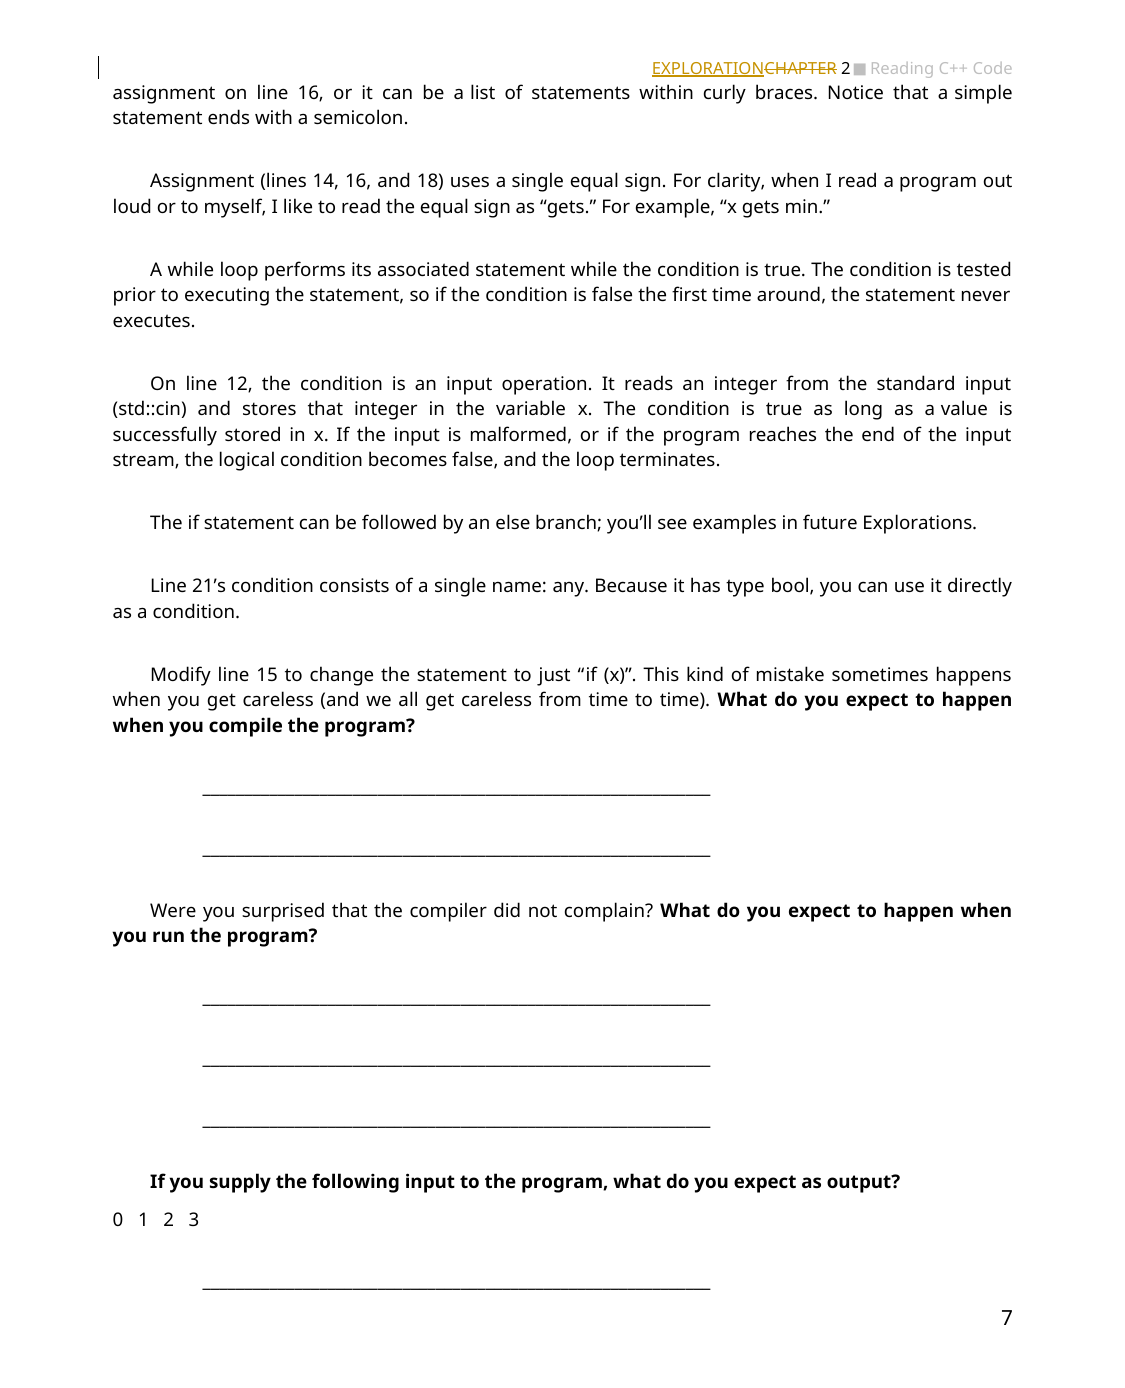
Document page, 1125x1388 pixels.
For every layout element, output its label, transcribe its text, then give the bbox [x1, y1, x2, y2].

text assignment on line 16, or it can be a list of statements within curly braces. Notice that a simple statement ends with a semicolon. [112, 79, 1012, 130]
list _____________________________________________________________ [202, 1267, 1012, 1293]
list _____________________________________________________________ [202, 773, 1012, 799]
list _____________________________________________________________ [202, 984, 1012, 1009]
text Assignment (lines 14, 16, and 18) uses a single equal sign. For clarity, when I read a program out loud or to myself, I like to read the equal sign as “gets.” For example, “x gets min.” [112, 167, 1012, 218]
list _____________________________________________________________ [202, 1106, 1012, 1131]
text The if statement can be followed by an else branch; you’ll see examples in future Explorations. [112, 510, 1012, 535]
list _____________________________________________________________ [202, 1044, 1012, 1070]
text Modify line 15 to change the statement to just “if (x)”. This kind of mistake sometimes happens when you get careless (and we all get careless from time to time). What do you expect to happen when you compile the program? [112, 661, 1012, 738]
text Were you surprised that the compiler did not complain? What do you expect to happen when you run the program? [112, 897, 1012, 948]
list _____________________________________________________________ [202, 834, 1012, 860]
text 0 1 2 3 [112, 1207, 1012, 1232]
text If you supply the following input to the program, what do you expect as output? [112, 1168, 1012, 1194]
text Line 21’s condition consists of a single name: any. Because it has type bool, you can use it directly as a condition. [112, 573, 1012, 624]
text On line 12, the condition is an input operation. It reads an integer from the standard input (std::cin) and stores that integer in the variable x. The condition is true as long as a value is successfully stored in x. If the input is malformed, or if the program reaches the end of the input stream, the logical condition becomes false, and the loop terminates. [112, 370, 1012, 472]
text A while loop performs its associated statement while the condition is true. The condition is tested prior to executing the statement, so if the condition is false the first time around, the statement never executes. [112, 256, 1012, 333]
